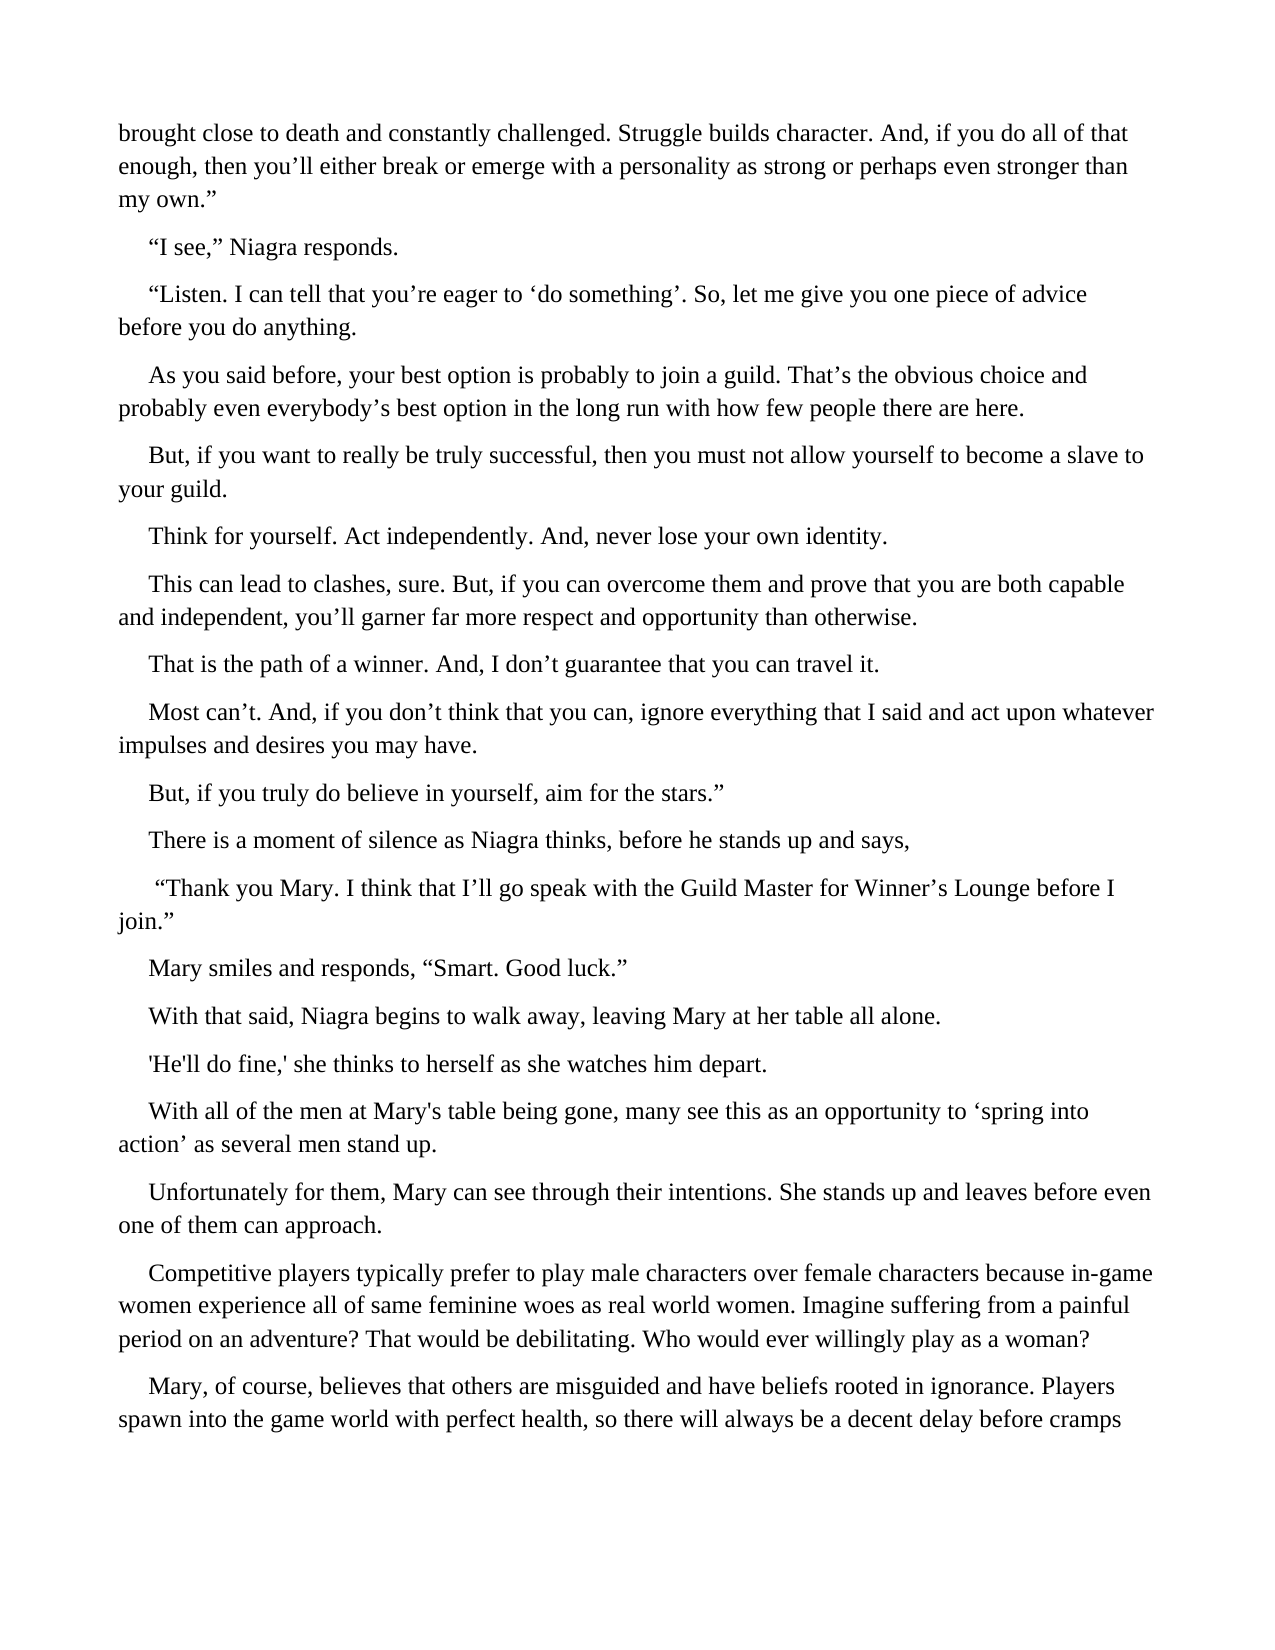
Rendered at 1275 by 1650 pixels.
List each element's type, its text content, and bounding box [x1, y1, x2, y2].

text Think for yourself. Act independently. And, never lose your own identity. [118, 521, 1157, 550]
text “I see,” Niagra responds. [118, 232, 1157, 261]
text Unfortunately for them, Mary can see through their intentions. She stands up and leaves before even one of them can approach. [118, 1177, 1157, 1239]
text There is a moment of silence as Niagra thinks, before he stands up and says, [118, 825, 1157, 854]
text As you said before, your best option is probably to join a guild. That’s the obvious choice and probably even everybody’s best option in the long run with how few people there are here. [118, 360, 1157, 422]
text With that said, Niagra begins to walk away, leaving Mary at her table all alone. [118, 1001, 1157, 1030]
text “Listen. I can tell that you’re eager to ‘do something’. So, let me give you one piece of advice before you do anything. [118, 279, 1157, 341]
text With all of the men at Mary's table being gone, many see this as an opportunity to ‘spring into action’ as several men stand up. [118, 1096, 1157, 1158]
text Competitive players typically prefer to play male characters over female characters because in-game women experience all of same feminine woes as real world women. Imagine suffering from a painful period on an adventure? That would be debilitating. Who would ever willingly play as a woman? [118, 1258, 1157, 1352]
text “Thank you Mary. I think that I’ll go speak with the Guild Master for Winner’s Lounge before I join.” [118, 873, 1157, 935]
text But, if you truly do believe in yourself, aim for the stars.” [118, 778, 1157, 806]
text This can lead to clashes, sure. But, if you can overcome them and prove that you are both capable and independent, you’ll garner far more respect and opportunity than otherwise. [118, 569, 1157, 631]
text Mary, of course, believes that others are misguided and have beliefs rooted in ignorance. Players spawn into the game world with perfect health, so there will always be a decent delay before cramps [118, 1371, 1157, 1433]
text Most can’t. And, if you don’t think that you can, ignore everything that I said and act upon whatever impulses and desires you may have. [118, 697, 1157, 759]
text brought close to death and constantly challenged. Struggle builds character. And, if you do all of that enough, then you’ll either break or emerge with a personality as strong or perhaps even stronger than my own.” [118, 118, 1157, 213]
text 'He'll do fine,' she thinks to herself as she watches him depart. [118, 1049, 1157, 1077]
text But, if you want to really be truly successful, then you must not allow yourself to become a slave to your guild. [118, 441, 1157, 502]
text That is the path of a winner. And, I don’t guarantee that you can travel it. [118, 649, 1157, 678]
text Mary smiles and responds, “Smart. Good luck.” [118, 953, 1157, 982]
